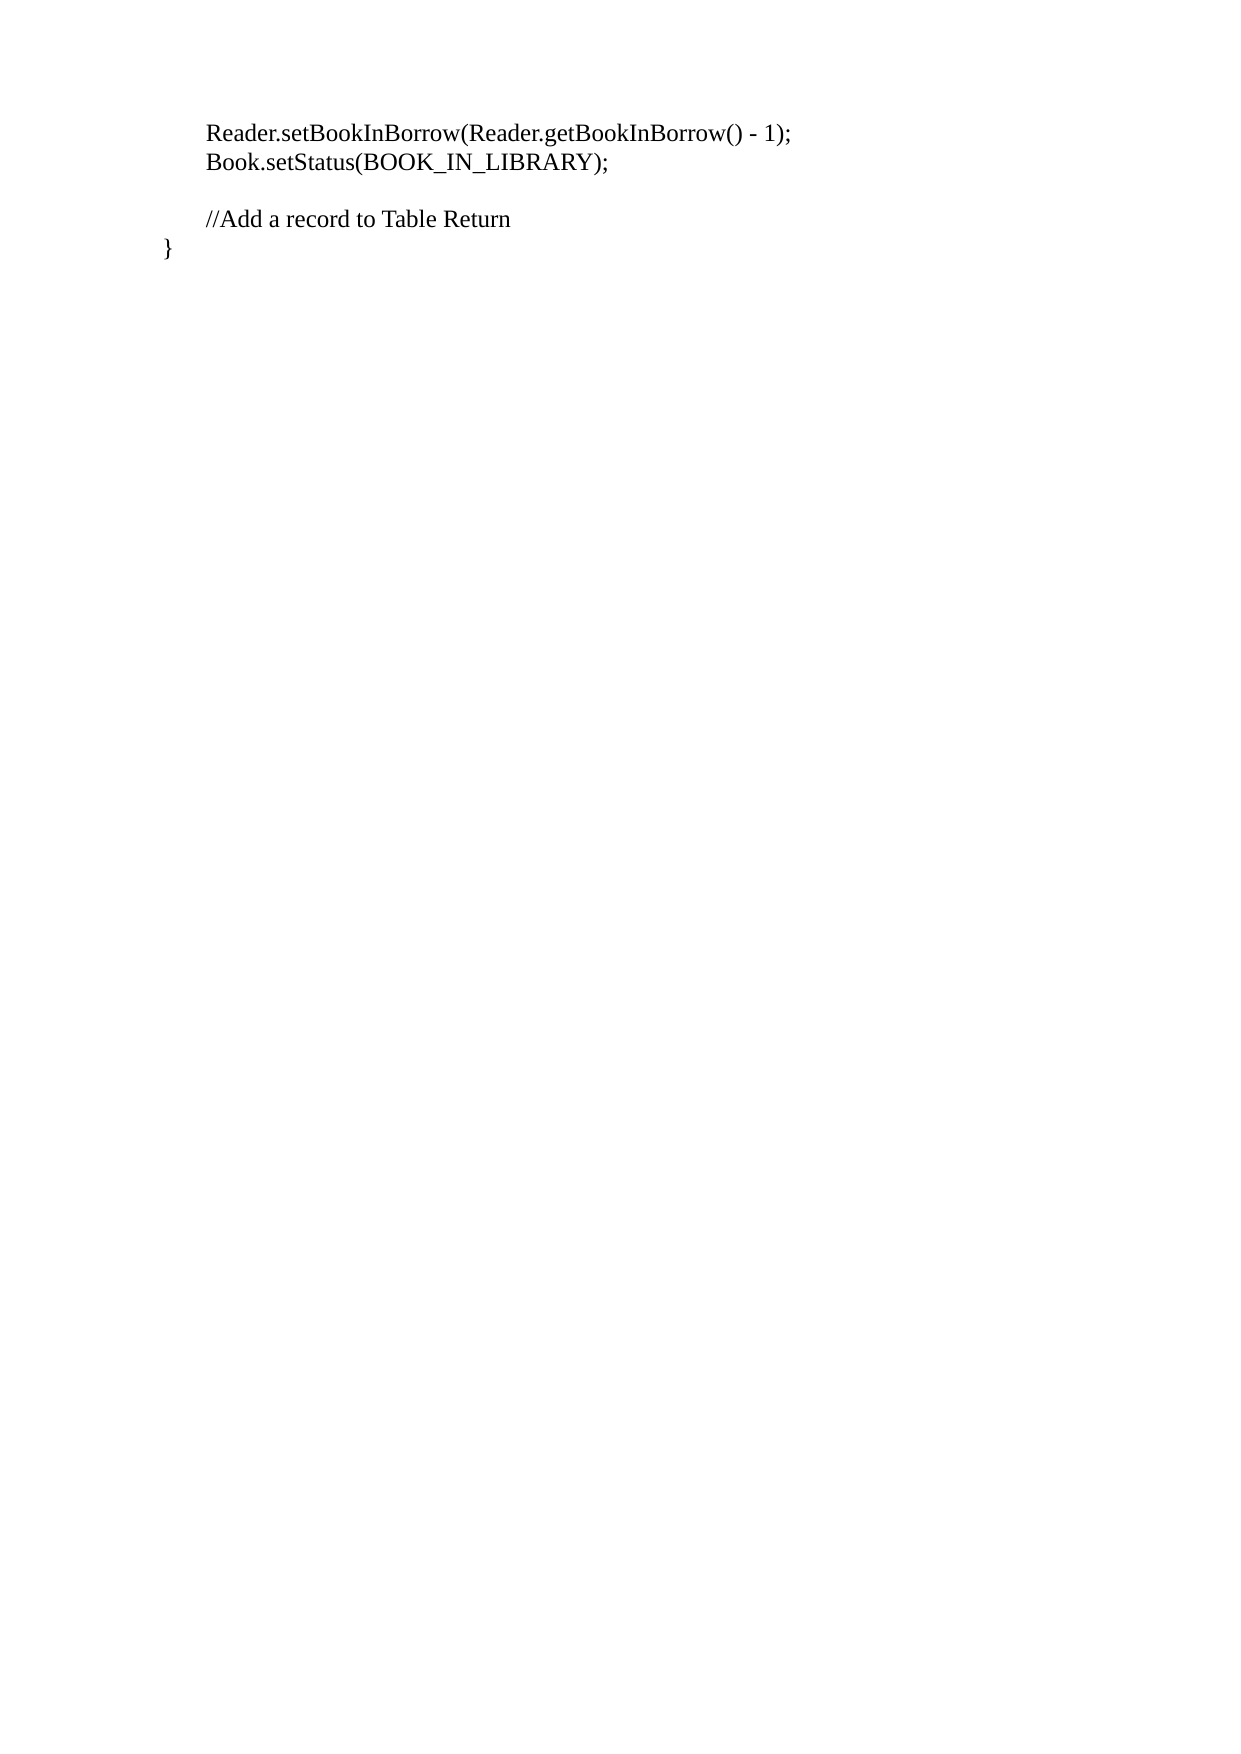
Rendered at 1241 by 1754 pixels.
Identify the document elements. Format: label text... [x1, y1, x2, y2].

text Reader.setBookInBorrow(Reader.getBookInBorrow() - 1); [118, 118, 1122, 147]
text } [118, 233, 1122, 262]
text Book.setStatus(BOOK_IN_LIBRARY); [118, 147, 1122, 176]
text //Add a record to Table Return [118, 204, 1122, 233]
